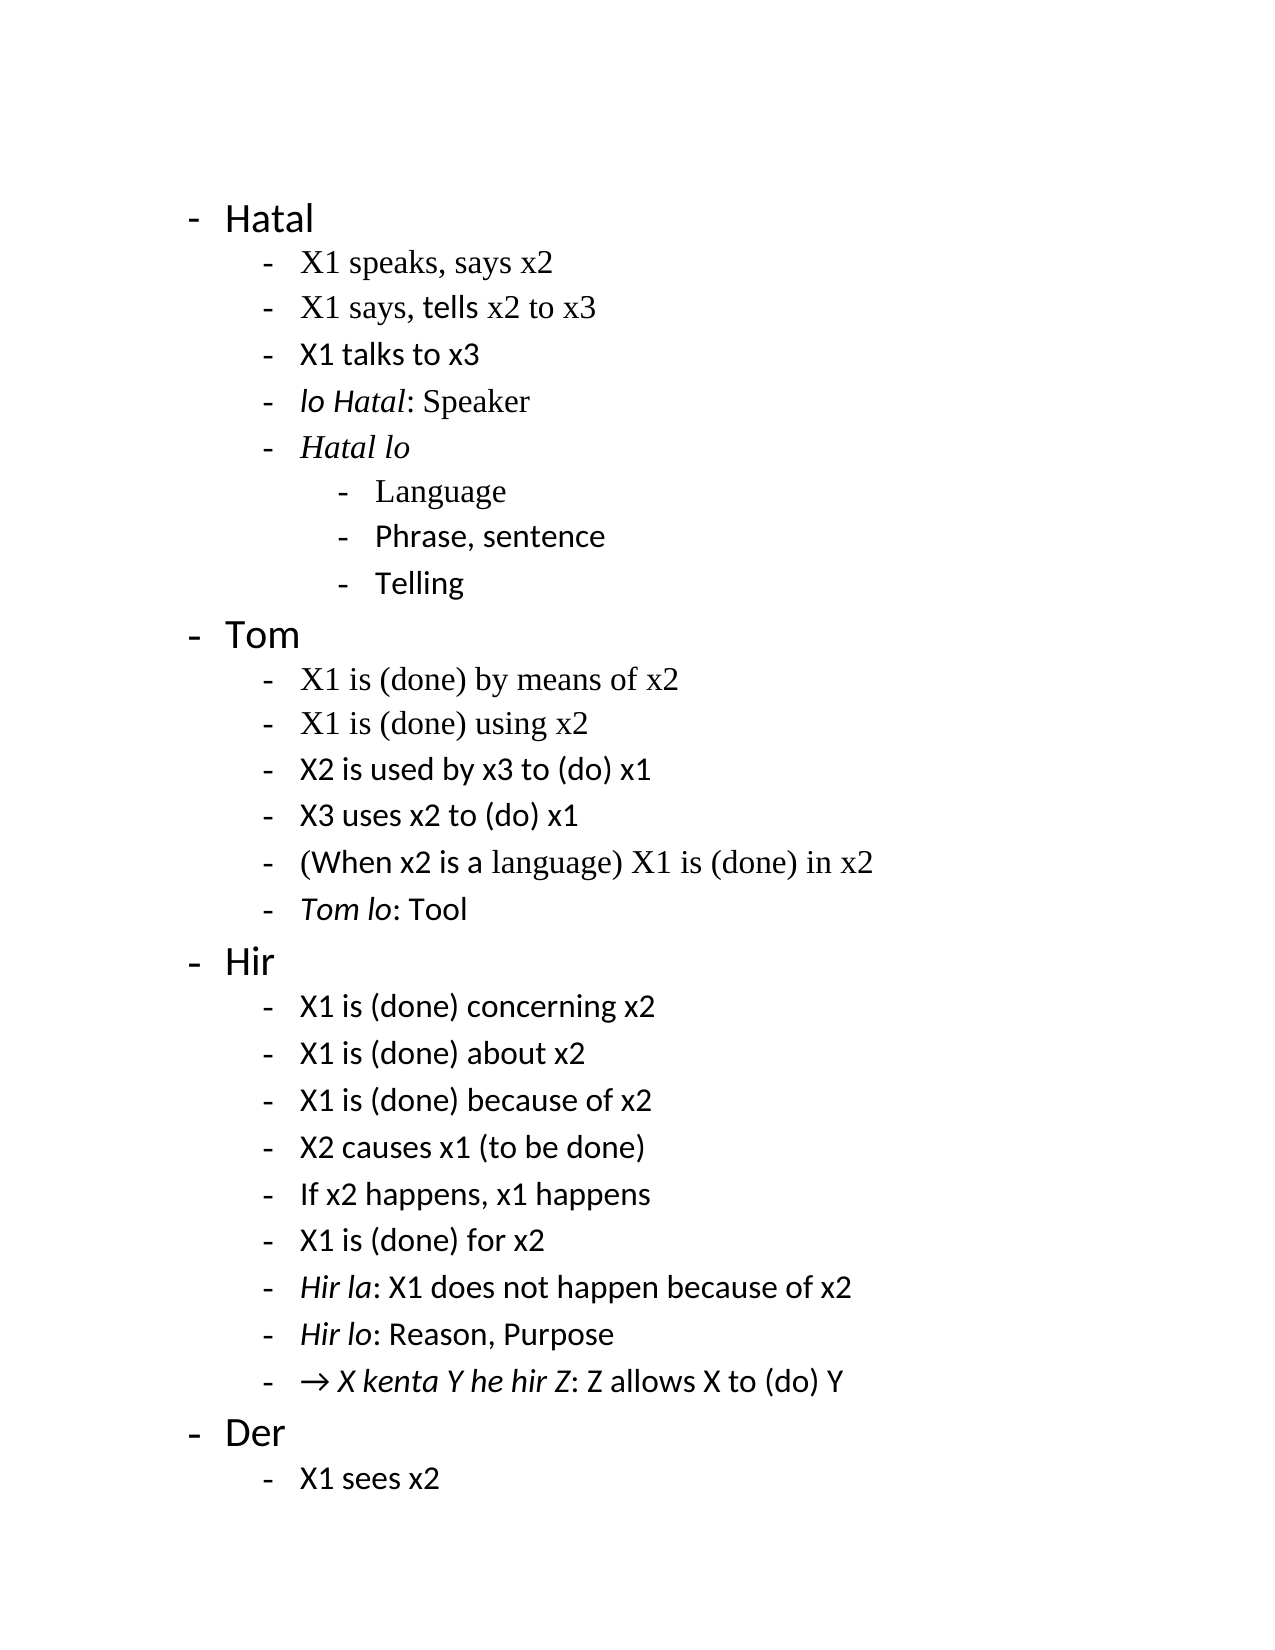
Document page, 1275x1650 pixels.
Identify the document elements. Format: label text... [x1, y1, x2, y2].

list X3 uses x2 to (do) x1 [262, 794, 1125, 835]
list X1 is (done) for x2 [262, 1219, 1125, 1260]
list Hatal lo [262, 427, 1125, 465]
list X1 is (done) because of x2 [262, 1079, 1125, 1120]
list X1 talks to x3 [262, 333, 1125, 374]
list Language [337, 471, 1125, 509]
list Hir lo: Reason, Purpose [262, 1313, 1125, 1353]
list X1 is (done) concerning x2 [262, 985, 1125, 1026]
list X1 speaks, says x2 [262, 242, 1125, 281]
subtitle Hatal [187, 192, 1125, 242]
list X1 is (done) by means of x2 [262, 659, 1125, 698]
list X2 causes x1 (to be done) [262, 1126, 1125, 1166]
list Telling [337, 562, 1125, 602]
list X1 says, tells x2 to x3 [262, 287, 1125, 327]
subtitle Der [187, 1406, 1125, 1457]
list Hir la: X1 does not happen because of x2 [262, 1266, 1125, 1307]
list X2 is used by x3 to (do) x1 [262, 747, 1125, 788]
list (When x2 is a language) X1 is (done) in x2 [262, 841, 1125, 882]
subtitle Hir [187, 934, 1125, 985]
list X1 is (done) about x2 [262, 1032, 1125, 1073]
list → X kenta Y he hir Z: Z allows X to (do) Y [262, 1359, 1125, 1400]
subtitle Tom [187, 608, 1125, 659]
list lo Hatal: Speaker [262, 380, 1125, 421]
list Phrase, sentence [337, 515, 1125, 556]
list If x2 happens, x1 happens [262, 1172, 1125, 1213]
list Tom lo: Tool [262, 888, 1125, 928]
list X1 sees x2 [262, 1457, 1125, 1498]
list X1 is (done) using x2 [262, 703, 1125, 742]
